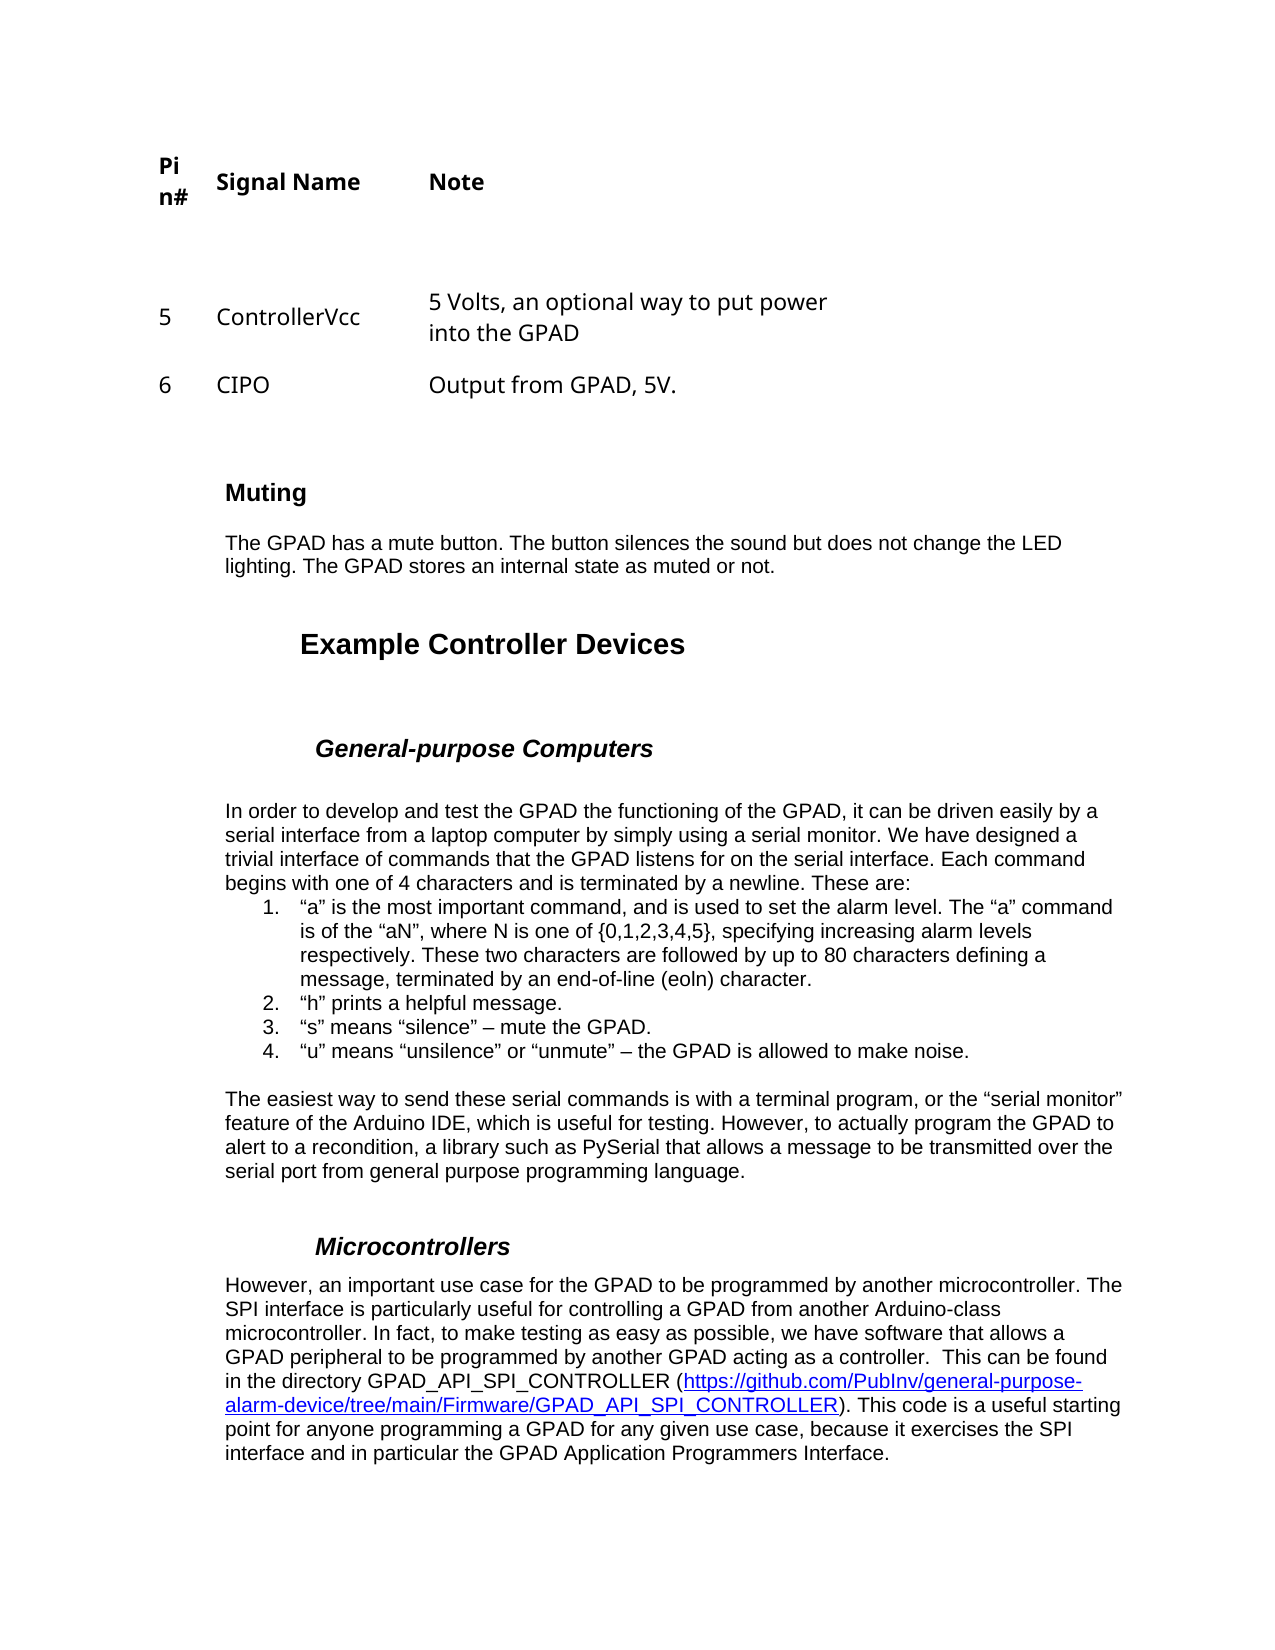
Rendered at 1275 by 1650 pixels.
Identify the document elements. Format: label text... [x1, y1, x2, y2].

text The easiest way to send these serial commands is with a terminal program, or the “serial monitor” feature of the Arduino IDE, which is useful for testing. However, to actually program the GPAD to alert to a recondition, a library such as PySerial that allows a message to be transmitted over the serial port from general purpose programming language. [225, 1087, 1125, 1183]
text However, an important use case for the GPAD to be programmed by another microcontroller. The SPI interface is particularly useful for controlling a GPAD from another Arduino-class microcontroller. In fact, to make testing as easy as possible, we have software that allows a GPAD peripheral to be programmed by another GPAD acting as a controller. This can be found in the directory GPAD_API_SPI_CONTROLLER (https://github.com/PubInv/general-purpose-alarm-device/tree/main/Firmware/GPAD_API_SPI_CONTROLLER). This code is a useful starting point for anyone programming a GPAD for any given use case, because it exercises the SPI interface and in particular the GPAD Application Programmers Interface. [225, 1273, 1125, 1464]
subtitle Microcontrollers [225, 1232, 1125, 1260]
table_cell 5 [147, 285, 205, 369]
text Muting [225, 478, 1125, 506]
subtitle Example Controller Devices [225, 627, 1125, 661]
list “u” means “unsilence” or “unmute” – the GPAD is allowed to make noise. [262, 1039, 1125, 1063]
table_cell 5 Volts, an optional way to put power into the GPAD [417, 285, 850, 369]
table_cell [417, 233, 850, 285]
text The GPAD has a mute button. The button silences the sound but does not change the LED lighting. The GPAD stores an internal state as muted or not. [225, 530, 1125, 578]
table_cell ControllerVcc [205, 285, 417, 369]
subtitle General-purpose Computers [225, 734, 1125, 763]
table_cell Output from GPAD, 5V. [417, 369, 850, 421]
table_header Signal Name [205, 150, 417, 233]
table_header Pin# [147, 150, 205, 233]
table_cell CIPO [205, 369, 417, 421]
table_cell [147, 233, 205, 285]
list “a” is the most important command, and is used to set the alarm level. The “a” command is of the “aN”, where N is one of {0,1,2,3,4,5}, specifying increasing alarm levels respectively. These two characters are followed by up to 80 characters defining a message, terminated by an end-of-line (eoln) character. [262, 895, 1125, 991]
list “h” prints a helpful message. [262, 991, 1125, 1015]
list “s” means “silence” – mute the GPAD. [262, 1015, 1125, 1039]
table_cell [205, 233, 417, 285]
table_cell 6 [147, 369, 205, 421]
text In order to develop and test the GPAD the functioning of the GPAD, it can be driven easily by a serial interface from a laptop computer by simply using a serial monitor. We have designed a trivial interface of commands that the GPAD listens for on the serial interface. Each command begins with one of 4 characters and is terminated by a newline. These are: [225, 799, 1125, 895]
table_header Note [417, 150, 850, 233]
